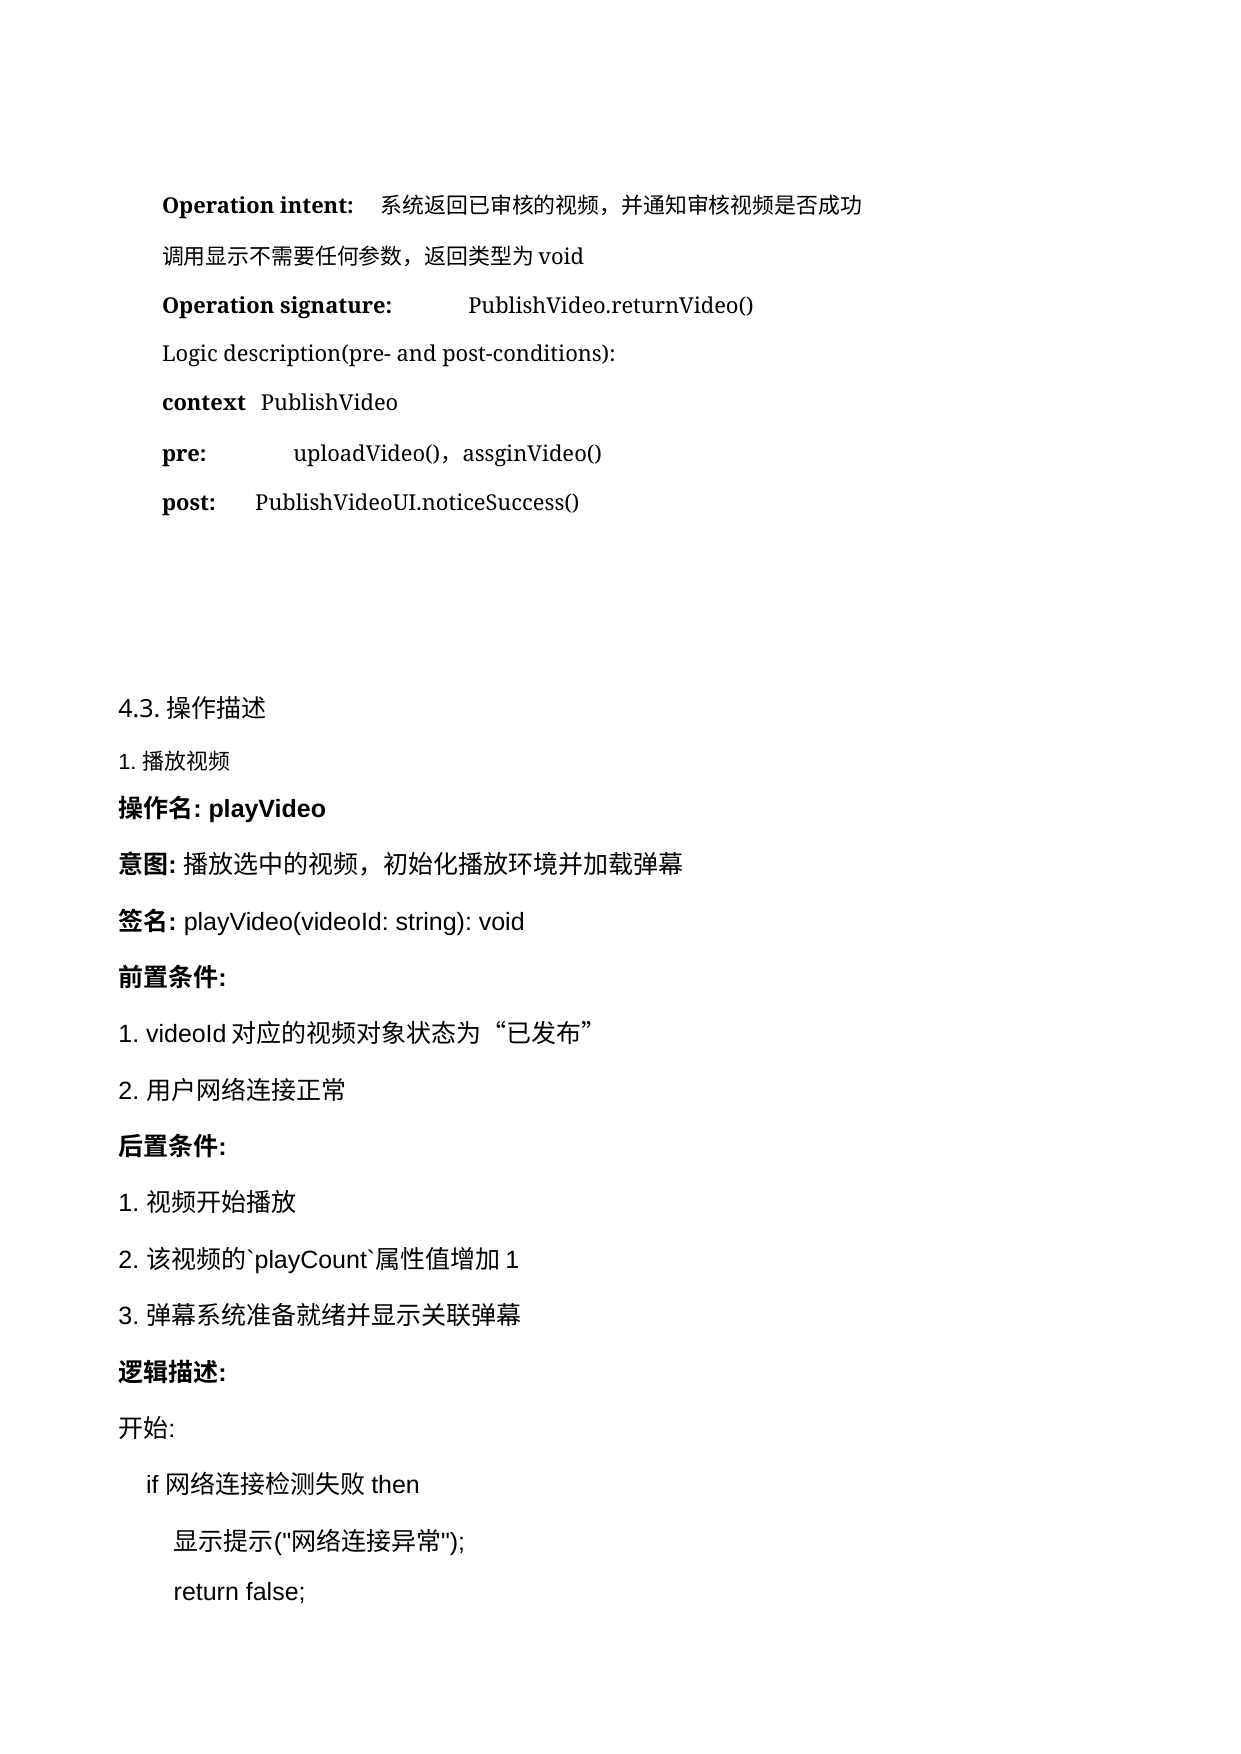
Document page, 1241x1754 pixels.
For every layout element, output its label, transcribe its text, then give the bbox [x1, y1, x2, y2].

text 1. 视频开始播放 [118, 1183, 1122, 1219]
text 3. 弹幕系统准备就绪并显示关联弹幕 [118, 1296, 1122, 1332]
text 2. 该视频的`playCount`属性值增加1 [118, 1239, 1122, 1276]
text Logic description(pre- and post-conditions): [118, 338, 1122, 368]
text 调用显示不需要任何参数，返回类型为void [118, 239, 1122, 270]
text 前置条件: [118, 957, 1122, 994]
subtitle 播放视频 [118, 744, 1122, 776]
text 后置条件: [118, 1127, 1122, 1163]
text Operation signature: PublishVideo.returnVideo() [118, 290, 1122, 319]
text if 网络连接检测失败 then [118, 1465, 1122, 1501]
text 意图: 播放选中的视频，初始化播放环境并加载弹幕 [118, 845, 1122, 881]
text 签名: playVideo(videoId: string): void [118, 901, 1122, 937]
text 1. videoId对应的视频对象状态为“已发布” [118, 1014, 1122, 1050]
text Operation intent: 系统返回已审核的视频，并通知审核视频是否成功 [118, 188, 1122, 219]
text post: PublishVideoUI.noticeSuccess() [118, 487, 1122, 516]
text pre: uploadVideo()，assginVideo() [118, 436, 1122, 467]
text 逻辑描述: [118, 1352, 1122, 1388]
text context PublishVideo [118, 387, 1122, 417]
text return false; [118, 1577, 1122, 1606]
text 显示提示("网络连接异常"); [118, 1521, 1122, 1557]
subtitle 操作描述 [118, 689, 1122, 725]
text 开始: [118, 1408, 1122, 1444]
text 操作名: playVideo [118, 788, 1122, 825]
text 2. 用户网络连接正常 [118, 1070, 1122, 1106]
